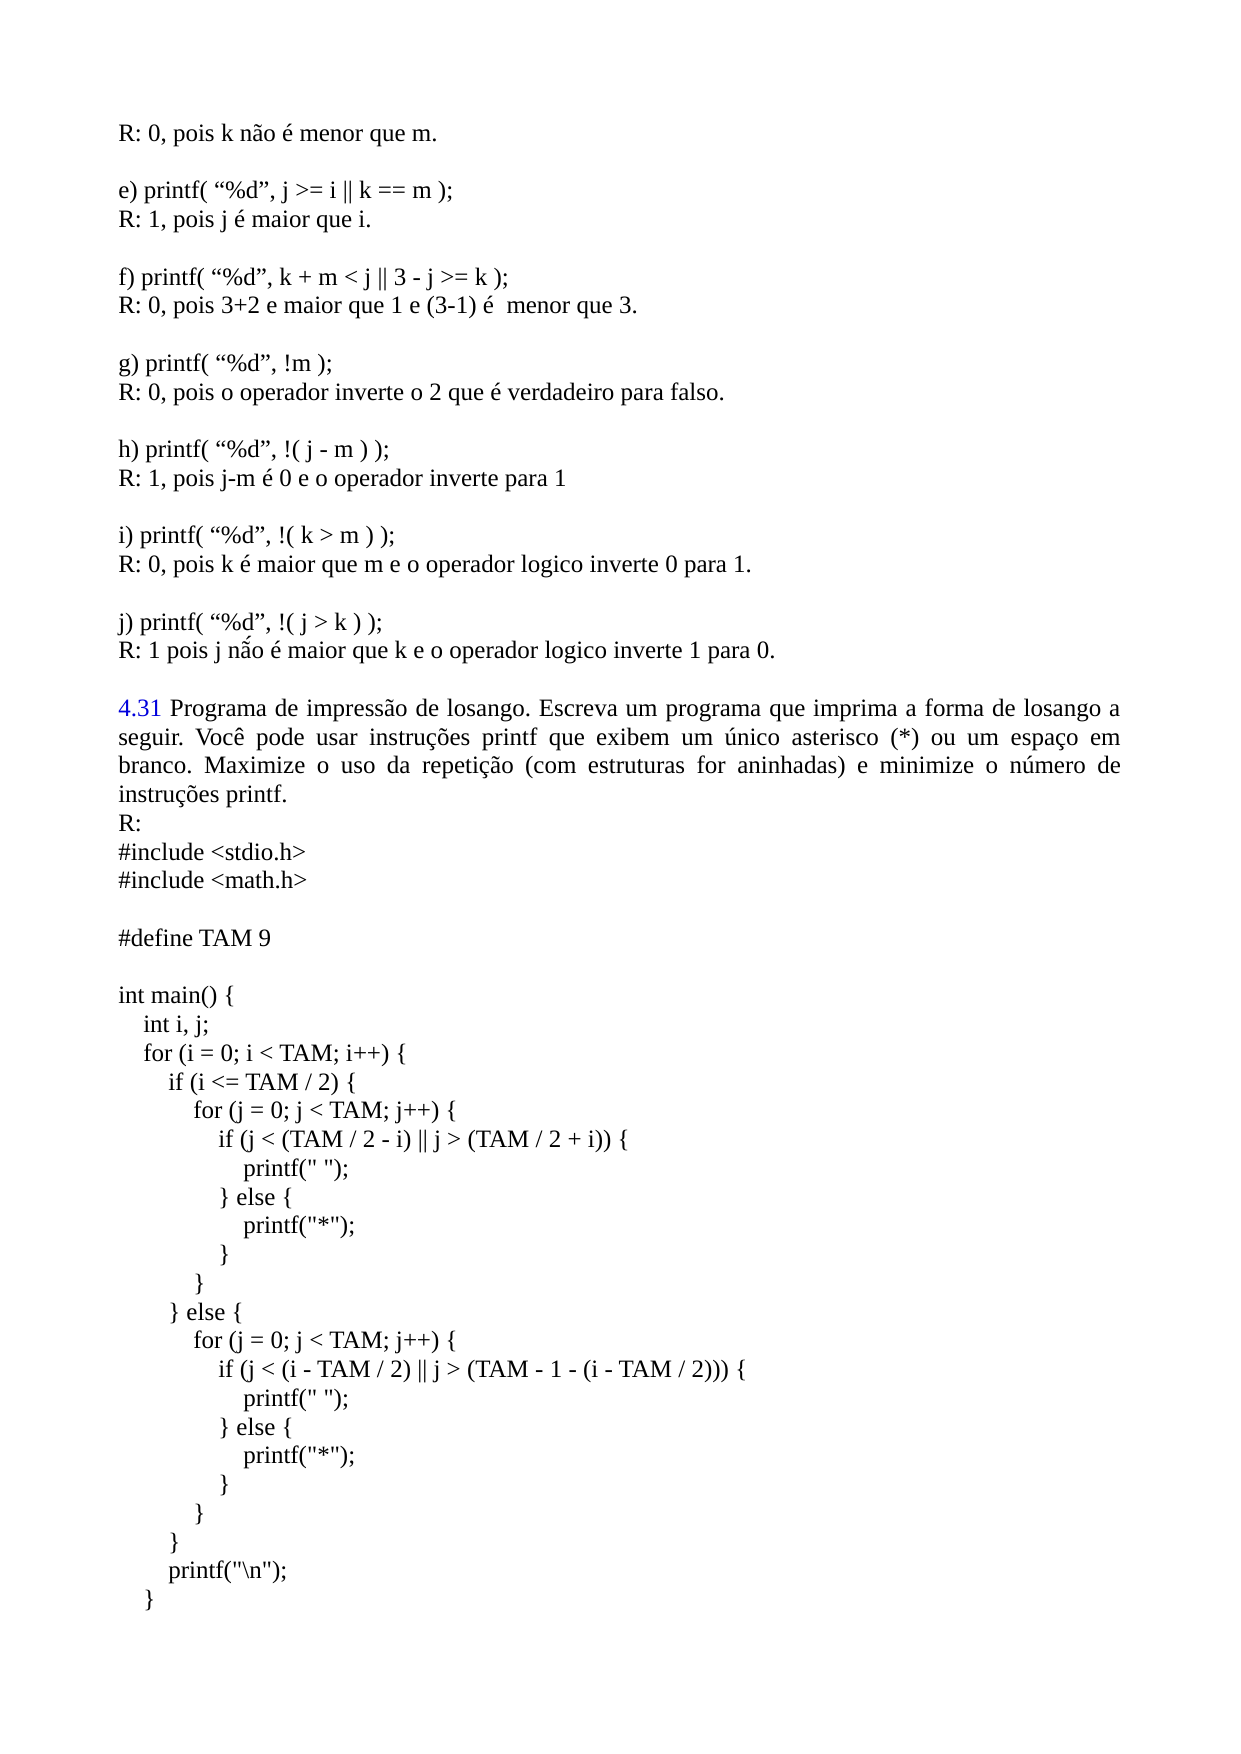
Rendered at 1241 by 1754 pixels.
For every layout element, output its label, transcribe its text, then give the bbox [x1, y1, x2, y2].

text R: 0, pois o operador inverte o 2 que é verdadeiro para falso. [118, 377, 1122, 406]
text if (j < (i - TAM / 2) || j > (TAM - 1 - (i - TAM / 2))) { [118, 1354, 1122, 1383]
text j) printf( “%d”, !( j > k ) ); [118, 607, 1122, 636]
text if (j < (TAM / 2 - i) || j > (TAM / 2 + i)) { [118, 1124, 1122, 1153]
text } [118, 1469, 1122, 1498]
text for (j = 0; j < TAM; j++) { [118, 1326, 1122, 1354]
text R: 0, pois k não é menor que m. [118, 118, 1122, 147]
text } else { [118, 1182, 1122, 1211]
text } [118, 1498, 1122, 1527]
text if (i <= TAM / 2) { [118, 1067, 1122, 1096]
text } [118, 1584, 1122, 1613]
text i) printf( “%d”, !( k > m ) ); [118, 521, 1122, 549]
text R: 1 pois j nã́o é maior que k e o operador logico inverte 1 para 0. [118, 636, 1122, 664]
text printf(" "); [118, 1383, 1122, 1412]
text R: 0, pois k é maior que m e o operador logico inverte 0 para 1. [118, 549, 1122, 578]
text f) printf( “%d”, k + m < j || 3 - j >= k ); [118, 262, 1122, 291]
text #include <math.h> [118, 866, 1122, 894]
text e) printf( “%d”, j >= i || k == m ); [118, 176, 1122, 204]
text printf("*"); [118, 1211, 1122, 1239]
text } else { [118, 1412, 1122, 1441]
text } else { [118, 1297, 1122, 1326]
text } [118, 1268, 1122, 1297]
text for (i = 0; i < TAM; i++) { [118, 1038, 1122, 1067]
text h) printf( “%d”, !( j - m ) ); [118, 434, 1122, 463]
text R: 0, pois 3+2 e maior que 1 e (3-1) é menor que 3. [118, 291, 1122, 319]
text printf(" "); [118, 1153, 1122, 1182]
text for (j = 0; j < TAM; j++) { [118, 1096, 1122, 1124]
text } [118, 1239, 1122, 1268]
text #define TAM 9 [118, 923, 1122, 952]
text } [118, 1527, 1122, 1556]
text printf("*"); [118, 1441, 1122, 1469]
text int i, j; [118, 1009, 1122, 1038]
text g) printf( “%d”, !m ); [118, 348, 1122, 377]
text 4.31 Programa de impressão de losango. Escreva um programa que imprima a forma de losango a seguir. Você pode usar instruções printf que exibem um único asterisco (*) ou um espaço em branco. Maximize o uso da repetição (com estruturas for aninhadas) e minimize o número de instruções printf. [118, 693, 1122, 808]
text R: #include <stdio.h> [118, 808, 1122, 866]
text R: 1, pois j-m é 0 e o operador inverte para 1 [118, 463, 1122, 492]
text int main() { [118, 981, 1122, 1009]
text printf("\n"); [118, 1556, 1122, 1584]
text R: 1, pois j é maior que i. [118, 204, 1122, 233]
